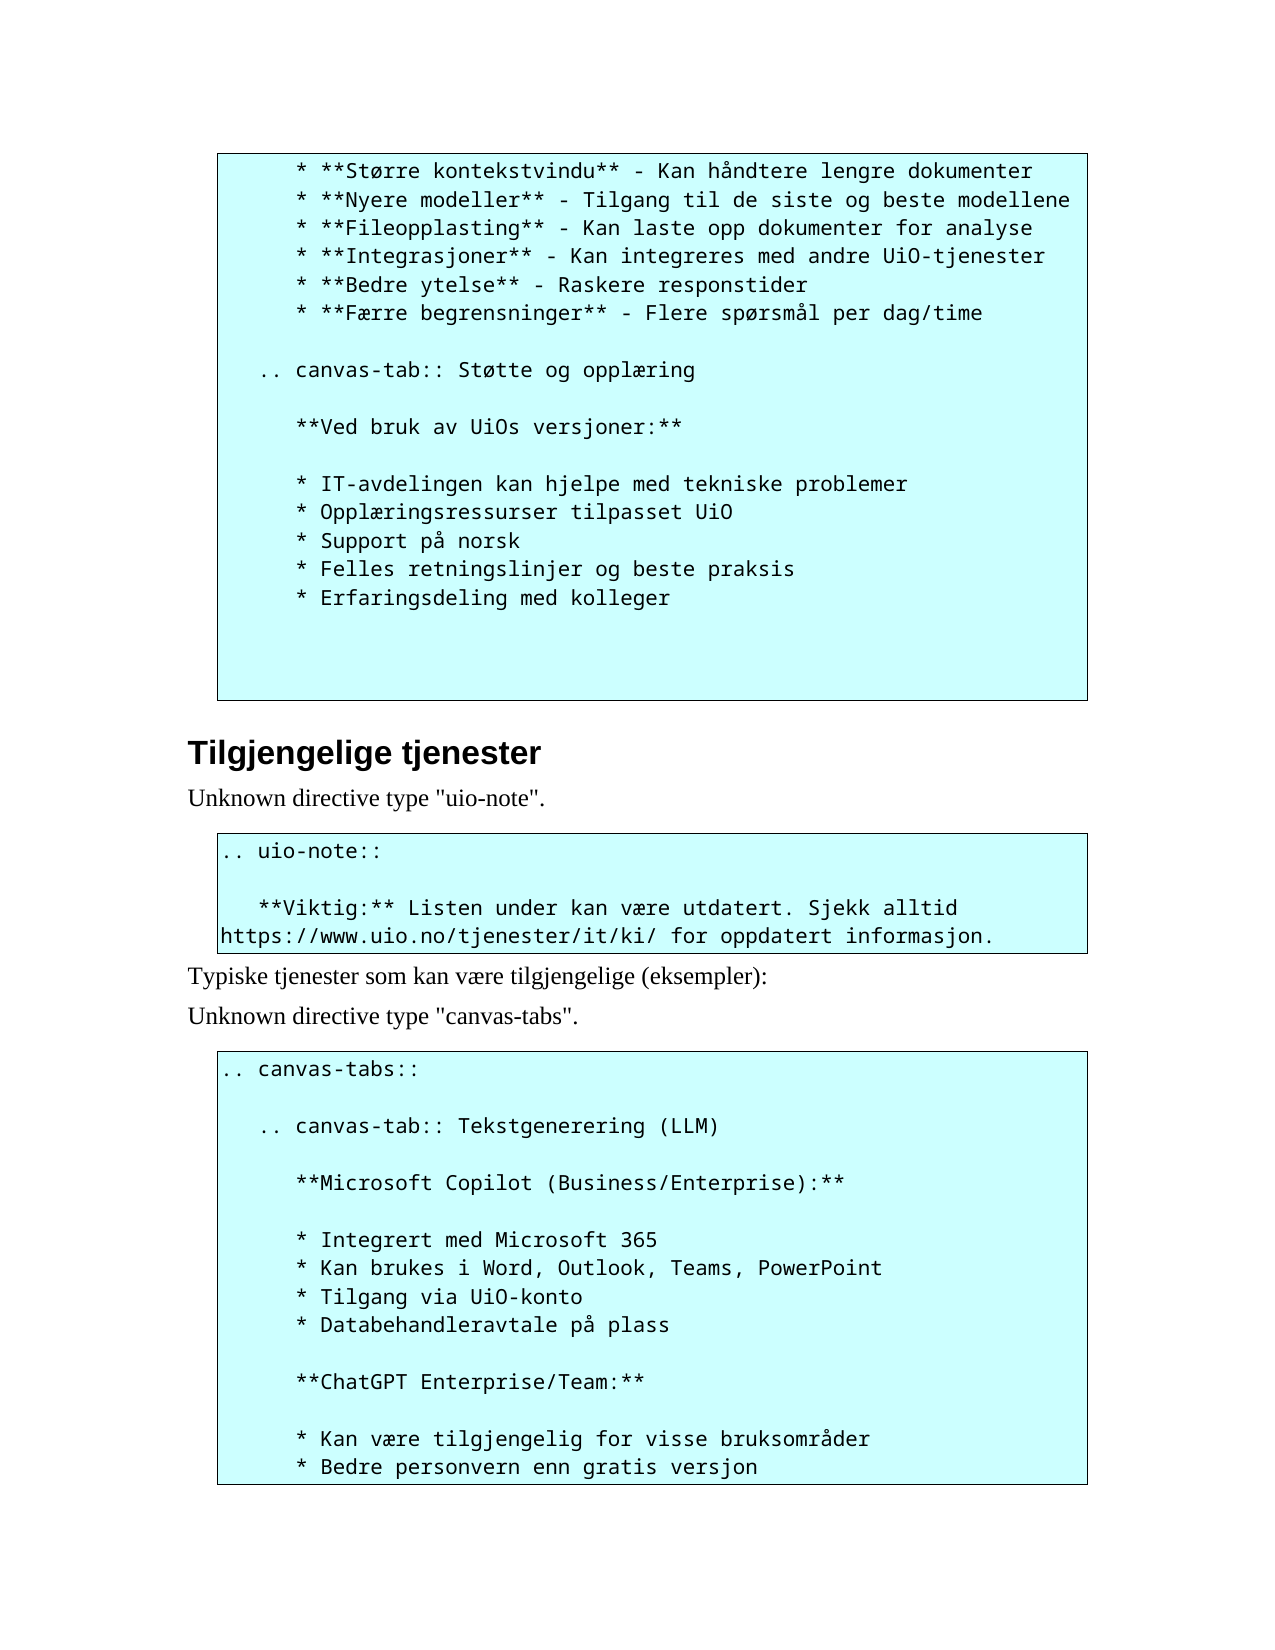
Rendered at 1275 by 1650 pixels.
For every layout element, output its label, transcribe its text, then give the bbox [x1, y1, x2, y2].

text Unknown directive type "uio-note". [187, 784, 1087, 811]
text .. canvas-tabs:: .. canvas-tab:: Tekstgenerering (LLM) **Microsoft Copilot (Business/Enterprise):** * Integrert med Microsoft 365 * Kan brukes i Word, Outlook, Teams, PowerPoint * Tilgang via UiO-konto * Databehandleravtale på plass **ChatGPT Enterprise/Team:** * Kan være tilgjengelig for visse bruksområder * Bedre personvern enn gratis versjon [218, 1052, 1087, 1484]
text Unknown directive type "canvas-tabs". [187, 1002, 1087, 1030]
text Typiske tjenester som kan være tilgjengelige (eksempler): [187, 962, 1087, 989]
text .. uio-note:: **Viktig:** Listen under kan være utdatert. Sjekk alltid https://www.uio.no/tjenester/it/ki/ for oppdatert informasjon. [218, 834, 1087, 953]
subtitle Tilgjengelige tjenester [187, 734, 1087, 771]
text * **Større kontekstvindu** - Kan håndtere lengre dokumenter * **Nyere modeller** - Tilgang til de siste og beste modellene * **Fileopplasting** - Kan laste opp dokumenter for analyse * **Integrasjoner** - Kan integreres med andre UiO-tjenester * **Bedre ytelse** - Raskere responstider * **Færre begrensninger** - Flere spørsmål per dag/time .. canvas-tab:: Støtte og opplæring **Ved bruk av UiOs versjoner:** * IT-avdelingen kan hjelpe med tekniske problemer * Opplæringsressurser tilpasset UiO * Support på norsk * Felles retningslinjer og beste praksis * Erfaringsdeling med kolleger [218, 154, 1087, 700]
